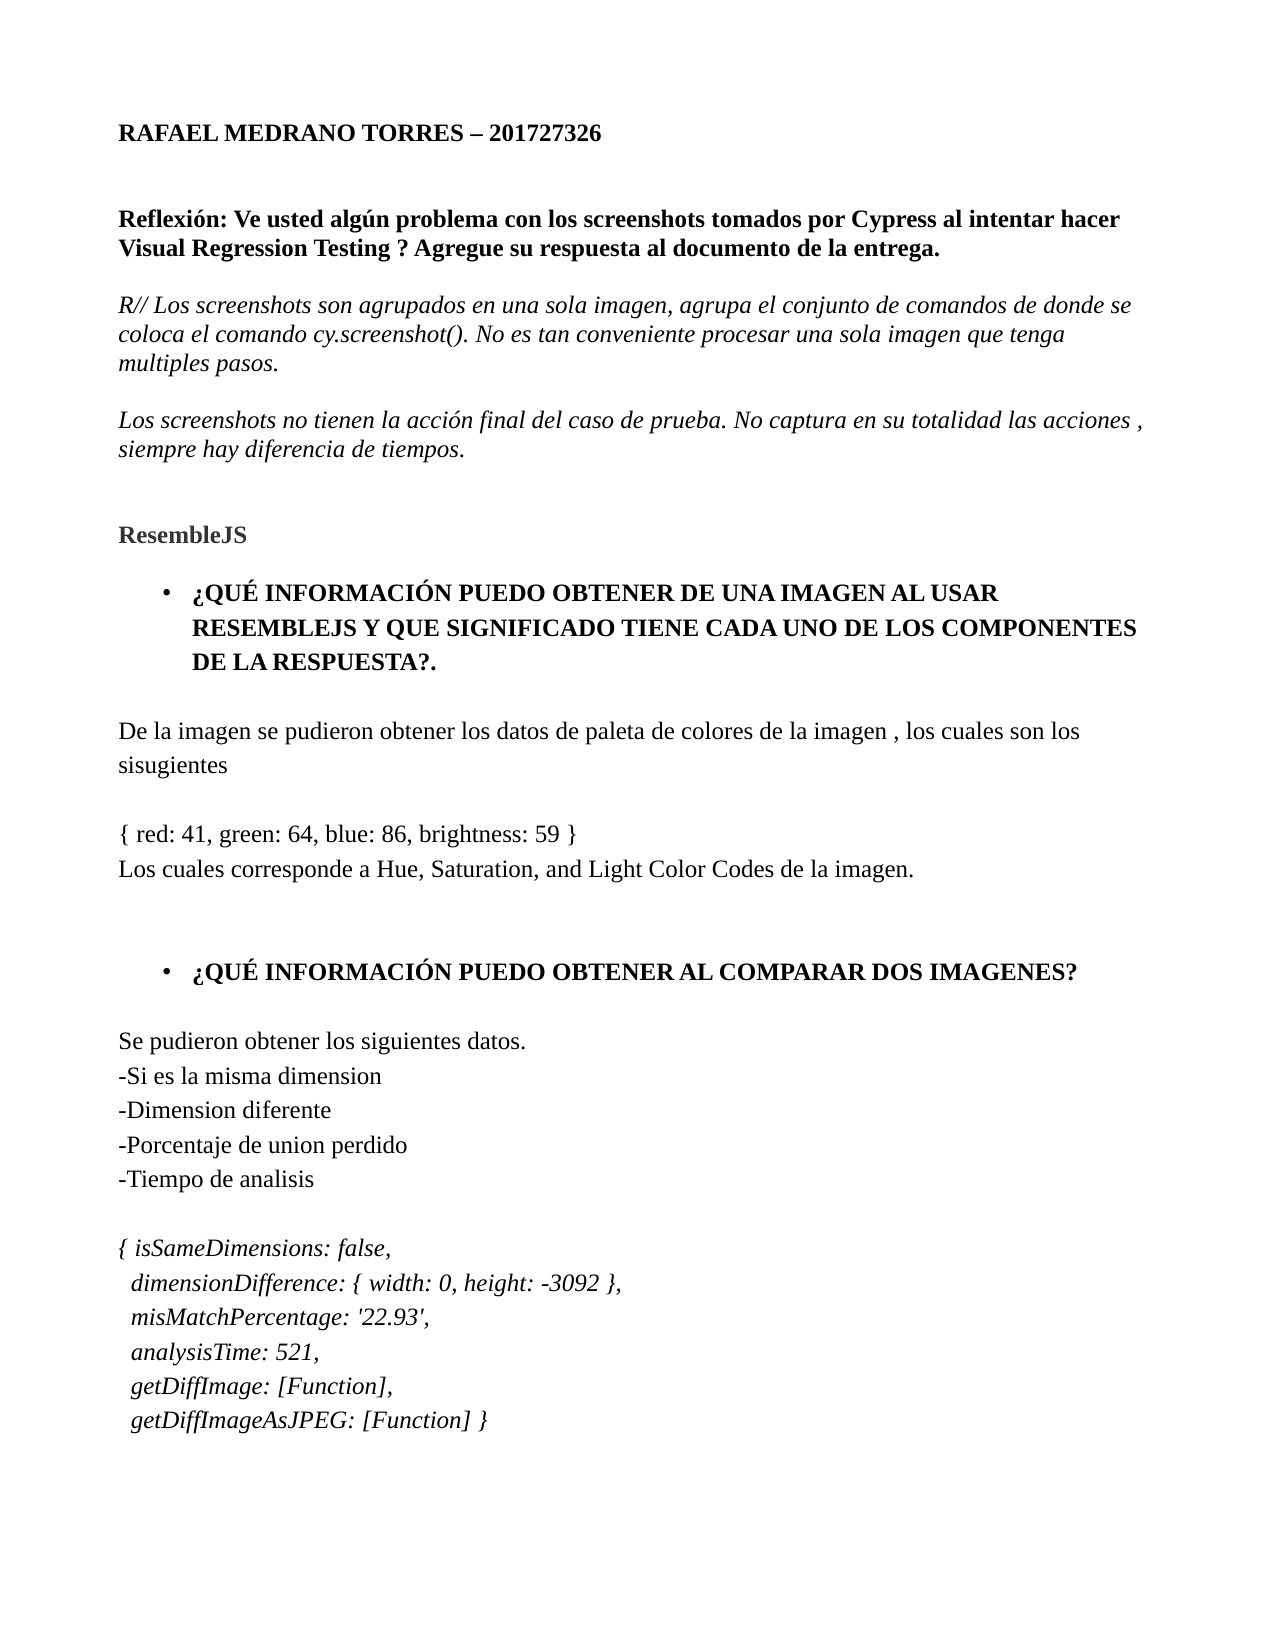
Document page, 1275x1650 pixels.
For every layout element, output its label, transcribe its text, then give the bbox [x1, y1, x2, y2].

text R// Los screenshots son agrupados en una sola imagen, agrupa el conjunto de comandos de donde se coloca el comando cy.screenshot(). No es tan conveniente procesar una sola imagen que tenga multiples pasos. [118, 291, 1157, 377]
text Los screenshots no tienen la acción final del caso de prueba. No captura en su totalidad las acciones , siempre hay diferencia de tiempos. [118, 406, 1157, 463]
text -Dimension diferente [118, 1095, 1157, 1124]
text Reflexión: Ve usted algún problema con los screenshots tomados por Cypress al intentar hacer Visual Regression Testing ? Agregue su respuesta al documento de la entrega. [118, 204, 1157, 262]
text -Porcentaje de union perdido [118, 1130, 1157, 1158]
text RAFAEL MEDRANO TORRES – 201727326 [118, 118, 1157, 147]
text getDiffImage: [Function], [118, 1371, 1157, 1400]
text -Si es la misma dimension [118, 1061, 1157, 1089]
text De la imagen se pudieron obtener los datos de paleta de colores de la imagen , los cuales son los sisugientes [118, 716, 1157, 779]
text getDiffImageAsJPEG: [Function] } [118, 1406, 1157, 1434]
text { isSameDimensions: false, [118, 1233, 1157, 1262]
text { red: 41, green: 64, blue: 86, brightness: 59 } [118, 819, 1157, 848]
text analysisTime: 521, [118, 1337, 1157, 1365]
text misMatchPercentage: '22.93', [118, 1302, 1157, 1331]
text ResembleJS [118, 521, 1157, 549]
text dimensionDifference: { width: 0, height: -3092 }, [118, 1268, 1157, 1296]
list ¿QUÉ INFORMACIÓN PUEDO OBTENER DE UNA IMAGEN AL USAR RESEMBLEJS Y QUE SIGNIFICADO TIENE CADA UNO DE LOS COMPONENTES DE LA RESPUESTA?. [162, 578, 1157, 676]
text Se pudieron obtener los siguientes datos. [118, 1026, 1157, 1055]
list ¿QUÉ INFORMACIÓN PUEDO OBTENER AL COMPARAR DOS IMAGENES? [162, 957, 1157, 986]
text Los cuales corresponde a Hue, Saturation, and Light Color Codes de la imagen. [118, 854, 1157, 883]
text -Tiempo de analisis [118, 1164, 1157, 1193]
